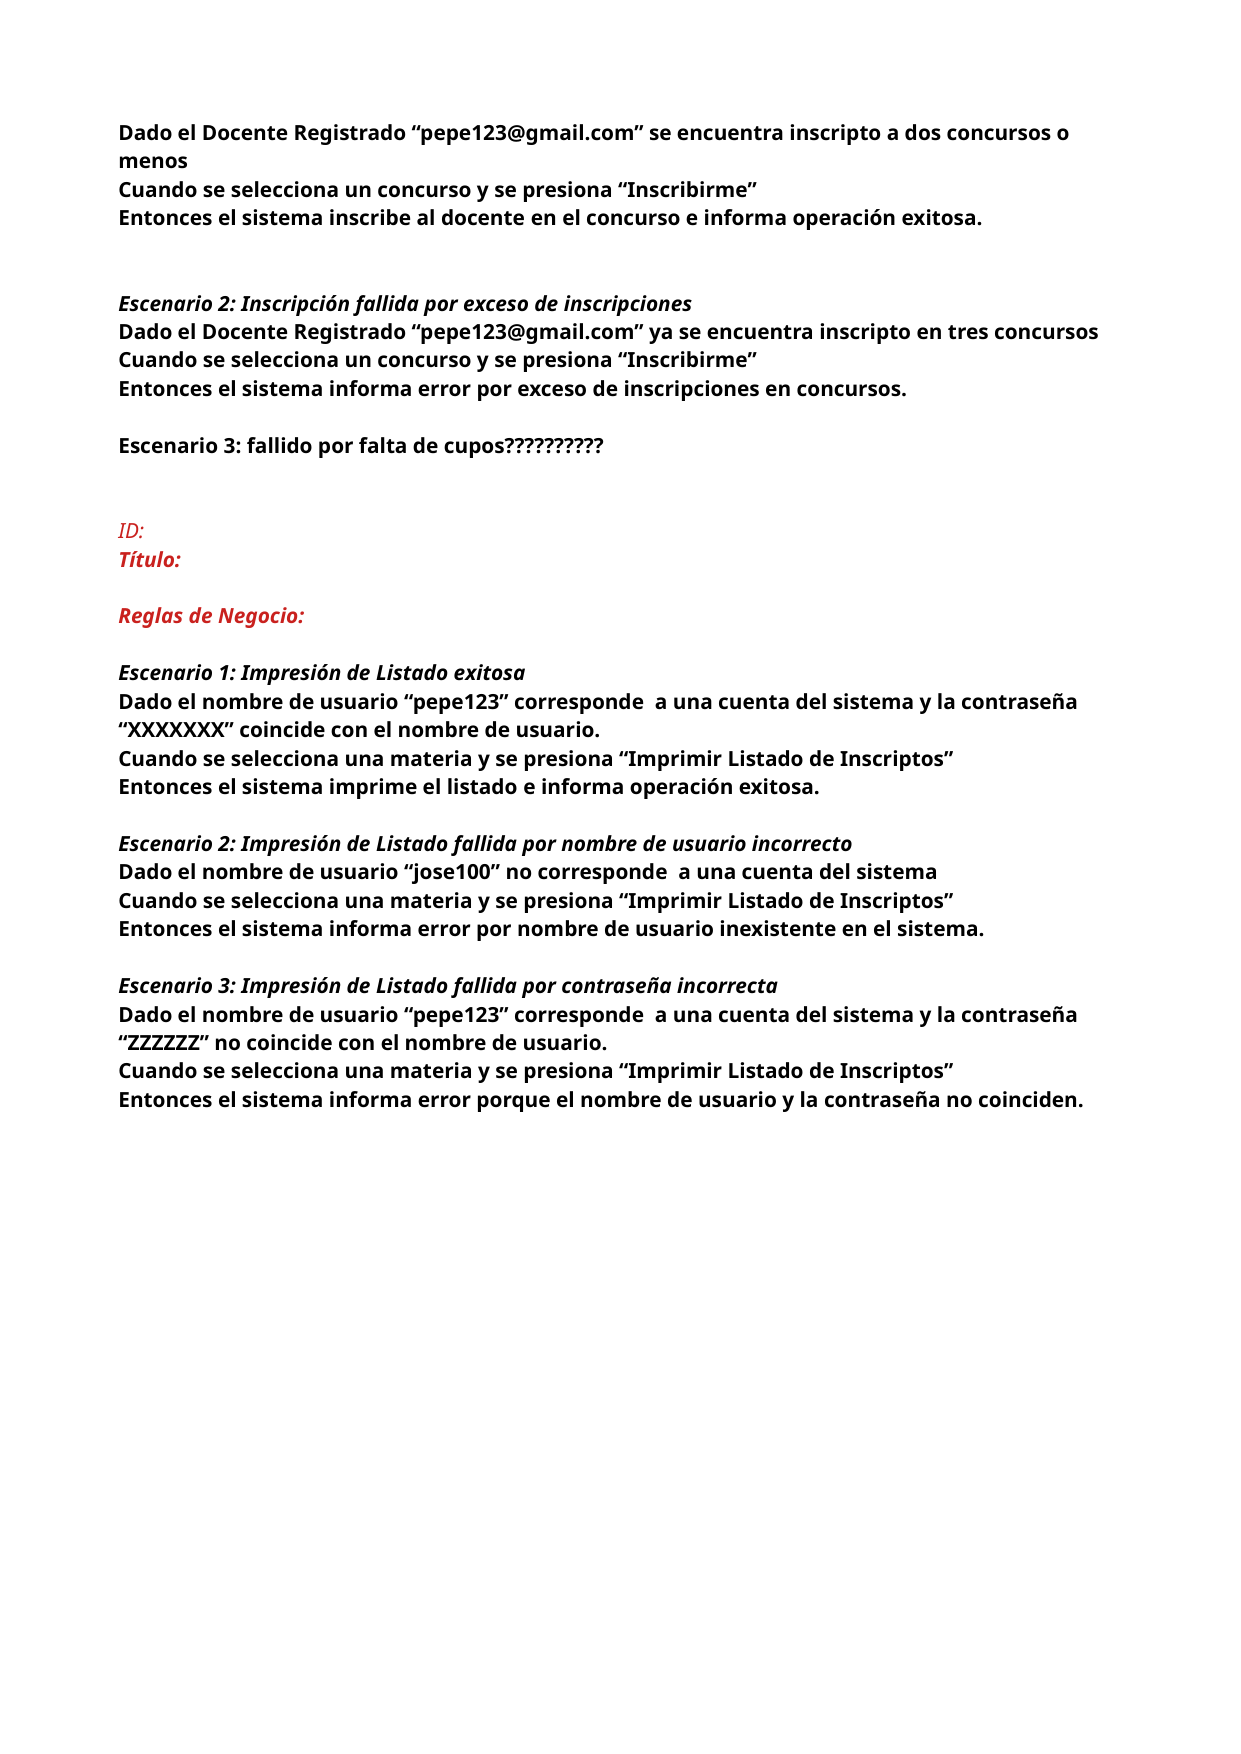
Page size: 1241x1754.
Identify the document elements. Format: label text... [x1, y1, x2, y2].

text Título: Como Jefe de Área de Concursos quiero imprimir un listado con los inscriptos a una materia determinada [118, 545, 1122, 602]
text Dado el Docente Registrado “pepe123@gmail.com” ya se encuentra inscripto en tres concursos [118, 317, 1122, 346]
text Dado el nombre de usuario “pepe123” corresponde a una cuenta del sistema y la contraseña “XXXXXXX” coincide con el nombre de usuario. [118, 687, 1122, 744]
text Cuando se selecciona un concurso y se presiona “Inscribirme” [118, 346, 1122, 374]
text Cuando se selecciona una materia y se presiona “Imprimir Listado de Inscriptos” [118, 744, 1122, 772]
text Dado el Docente Registrado “pepe123@gmail.com” se encuentra inscripto a dos concursos o menos [118, 118, 1122, 175]
text Escenario 2: Impresión de Listado fallida por nombre de usuario incorrecto [118, 829, 1122, 857]
text Dado el nombre de usuario “pepe123” corresponde a una cuenta del sistema y la contraseña “ZZZZZZ” no coincide con el nombre de usuario. [118, 1000, 1122, 1057]
text Escenario 3: fallido por falta de cupos?????????? [118, 431, 1122, 459]
text Escenario 3: Impresión de Listado fallida por contraseña incorrecta [118, 971, 1122, 1000]
text Reglas de Negocio: - [118, 602, 1122, 630]
text Entonces el sistema imprime el listado e informa operación exitosa. [118, 772, 1122, 801]
text Dado el nombre de usuario “jose100” no corresponde a una cuenta del sistema [118, 857, 1122, 886]
text Entonces el sistema informa error por nombre de usuario inexistente en el sistema. [118, 914, 1122, 943]
text Escenario 1: Impresión de Listado exitosa [118, 658, 1122, 687]
text Cuando se selecciona un concurso y se presiona “Inscribirme” [118, 175, 1122, 203]
text Entonces el sistema inscribe al docente en el concurso e informa operación exitosa. [118, 203, 1122, 232]
text Cuando se selecciona una materia y se presiona “Imprimir Listado de Inscriptos” [118, 1057, 1122, 1085]
text ID: Imprimir Listado [118, 516, 1122, 545]
text Escenario 2: Inscripción fallida por exceso de inscripciones [118, 289, 1122, 317]
text Entonces el sistema informa error por exceso de inscripciones en concursos. [118, 374, 1122, 402]
text Cuando se selecciona una materia y se presiona “Imprimir Listado de Inscriptos” [118, 886, 1122, 914]
text Entonces el sistema informa error porque el nombre de usuario y la contraseña no coinciden. [118, 1085, 1122, 1113]
